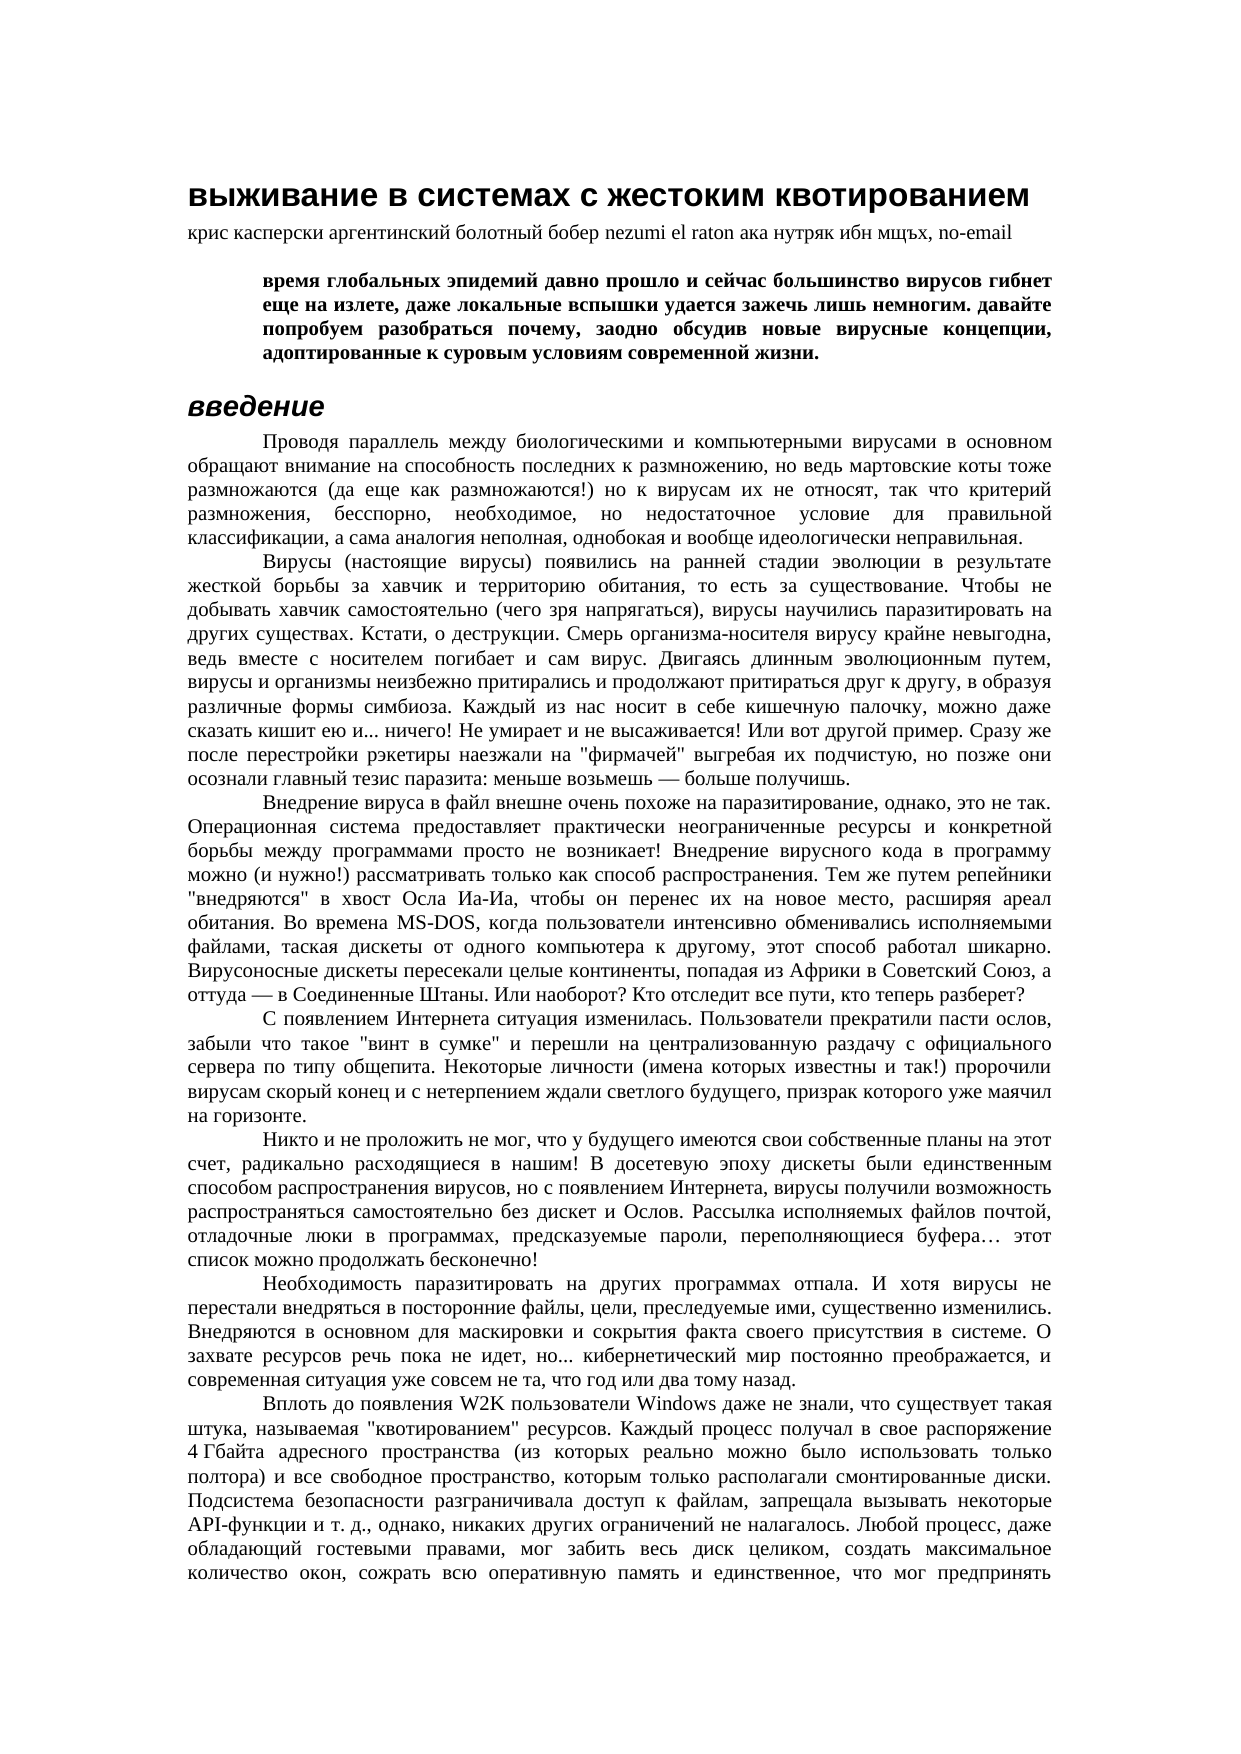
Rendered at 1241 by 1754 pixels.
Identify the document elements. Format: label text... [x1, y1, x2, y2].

subtitle выживание в системах с жестоким квотированием [187, 175, 1053, 213]
text Вирусы (настоящие вирусы) появились на ранней стадии эволюции в результате жесткой борьбы за хавчик и территорию обитания, то есть за существование. Чтобы не добывать хавчик самостоятельно (чего зря напрягаться), вирусы научились паразитировать на других существах. Кстати, о деструкции. Смерь организма-носителя вирусу крайне невыгодна, ведь вместе с носителем погибает и сам вирус. Двигаясь длинным эволюционным путем, вирусы и организмы неизбежно притирались и продолжают притираться друг к другу, в образуя различные формы симбиоза. Каждый из нас носит в себе кишечную палочку, можно даже сказать кишит ею и... ничего! Не умирает и не высаживается! Или вот другой пример. Сразу же после перестройки рэкетиры наезжали на "фирмачей" выгребая их подчистую, но позже они осознали главный тезис паразита: меньше возьмешь — больше получишь. [187, 549, 1053, 790]
text время глобальных эпидемий давно прошло и сейчас большинство вирусов гибнет еще на излете, даже локальные вспышки удается зажечь лишь немногим. давайте попробуем разобраться почему, заодно обсудив новые вирусные концепции, адоптированные к суровым условиям современной жизни. [262, 268, 1053, 364]
text Никто и не проложить не мог, что у будущего имеются свои собственные планы на этот счет, радикально расходящиеся в нашим! В досетевую эпоху дискеты были единственным способом распространения вирусов, но с появлением Интернета, вирусы получили возможность распространяться самостоятельно без дискет и Ослов. Рассылка исполняемых файлов почтой, отладочные люки в программах, предсказуемые пароли, переполняющиеся буфера… этот список можно продолжать бесконечно! [187, 1127, 1053, 1271]
text Вплоть до появления W2K пользователи Windows даже не знали, что существует такая штука, называемая "квотированием" ресурсов. Каждый процесс получал в свое распоряжение 4 Гбайта адресного пространства (из которых реально можно было использовать только полтора) и все свободное пространство, которым только располагали смонтированные диски. Подсистема безопасности разграничивала доступ к файлам, запрещала вызывать некоторые API-функции и т. д., однако, никаких других ограничений не налагалось. Любой процесс, даже обладающий гостевыми правами, мог забить весь диск целиком, создать максимальное количество окон, сожрать всю оперативную память и единственное, что мог предпринять [187, 1391, 1053, 1584]
subtitle введение [187, 389, 1053, 423]
text Проводя параллель между биологическими и компьютерными вирусами в основном обращают внимание на способность последних к размножению, но ведь мартовские коты тоже размножаются (да еще как размножаются!) но к вирусам их не относят, так что критерий размножения, бесспорно, необходимое, но недостаточное условие для правильной классификации, а сама аналогия неполная, однобокая и вообще идеологически неправильная. [187, 429, 1053, 549]
text Необходимость паразитировать на других программах отпала. И хотя вирусы не перестали внедряться в посторонние файлы, цели, преследуемые ими, существенно изменились. Внедряются в основном для маскировки и сокрытия факта своего присутствия в системе. О захвате ресурсов речь пока не идет, но... кибернетический мир постоянно преображается, и современная ситуация уже совсем не та, что год или два тому назад. [187, 1271, 1053, 1391]
text Внедрение вируса в файл внешне очень похоже на паразитирование, однако, это не так. Операционная система предоставляет практически неограниченные ресурсы и конкретной борьбы между программами просто не возникает! Внедрение вирусного кода в программу можно (и нужно!) рассматривать только как способ распространения. Тем же путем репейники "внедряются" в хвост Осла Иа-Иа, чтобы он перенес их на новое место, расширяя ареал обитания. Во времена MS-DOS, когда пользователи интенсивно обменивались исполняемыми файлами, таская дискеты от одного компьютера к другому, этот способ работал шикарно. Вирусоносные дискеты пересекали целые континенты, попадая из Африки в Советский Союз, а оттуда — в Соединенные Штаны. Или наоборот? Кто отследит все пути, кто теперь разберет? [187, 790, 1053, 1006]
text С появлением Интернета ситуация изменилась. Пользователи прекратили пасти ослов, забыли что такое "винт в сумке" и перешли на централизованную раздачу с официального сервера по типу общепита. Некоторые личности (имена которых известны и так!) пророчили вирусам скорый конец и с нетерпением ждали светлого будущего, призрак которого уже маячил на горизонте. [187, 1006, 1053, 1127]
text крис касперски аргентинский болотный бобер nezumi el raton ака нутряк ибн мщъх, no-email [187, 220, 1053, 244]
